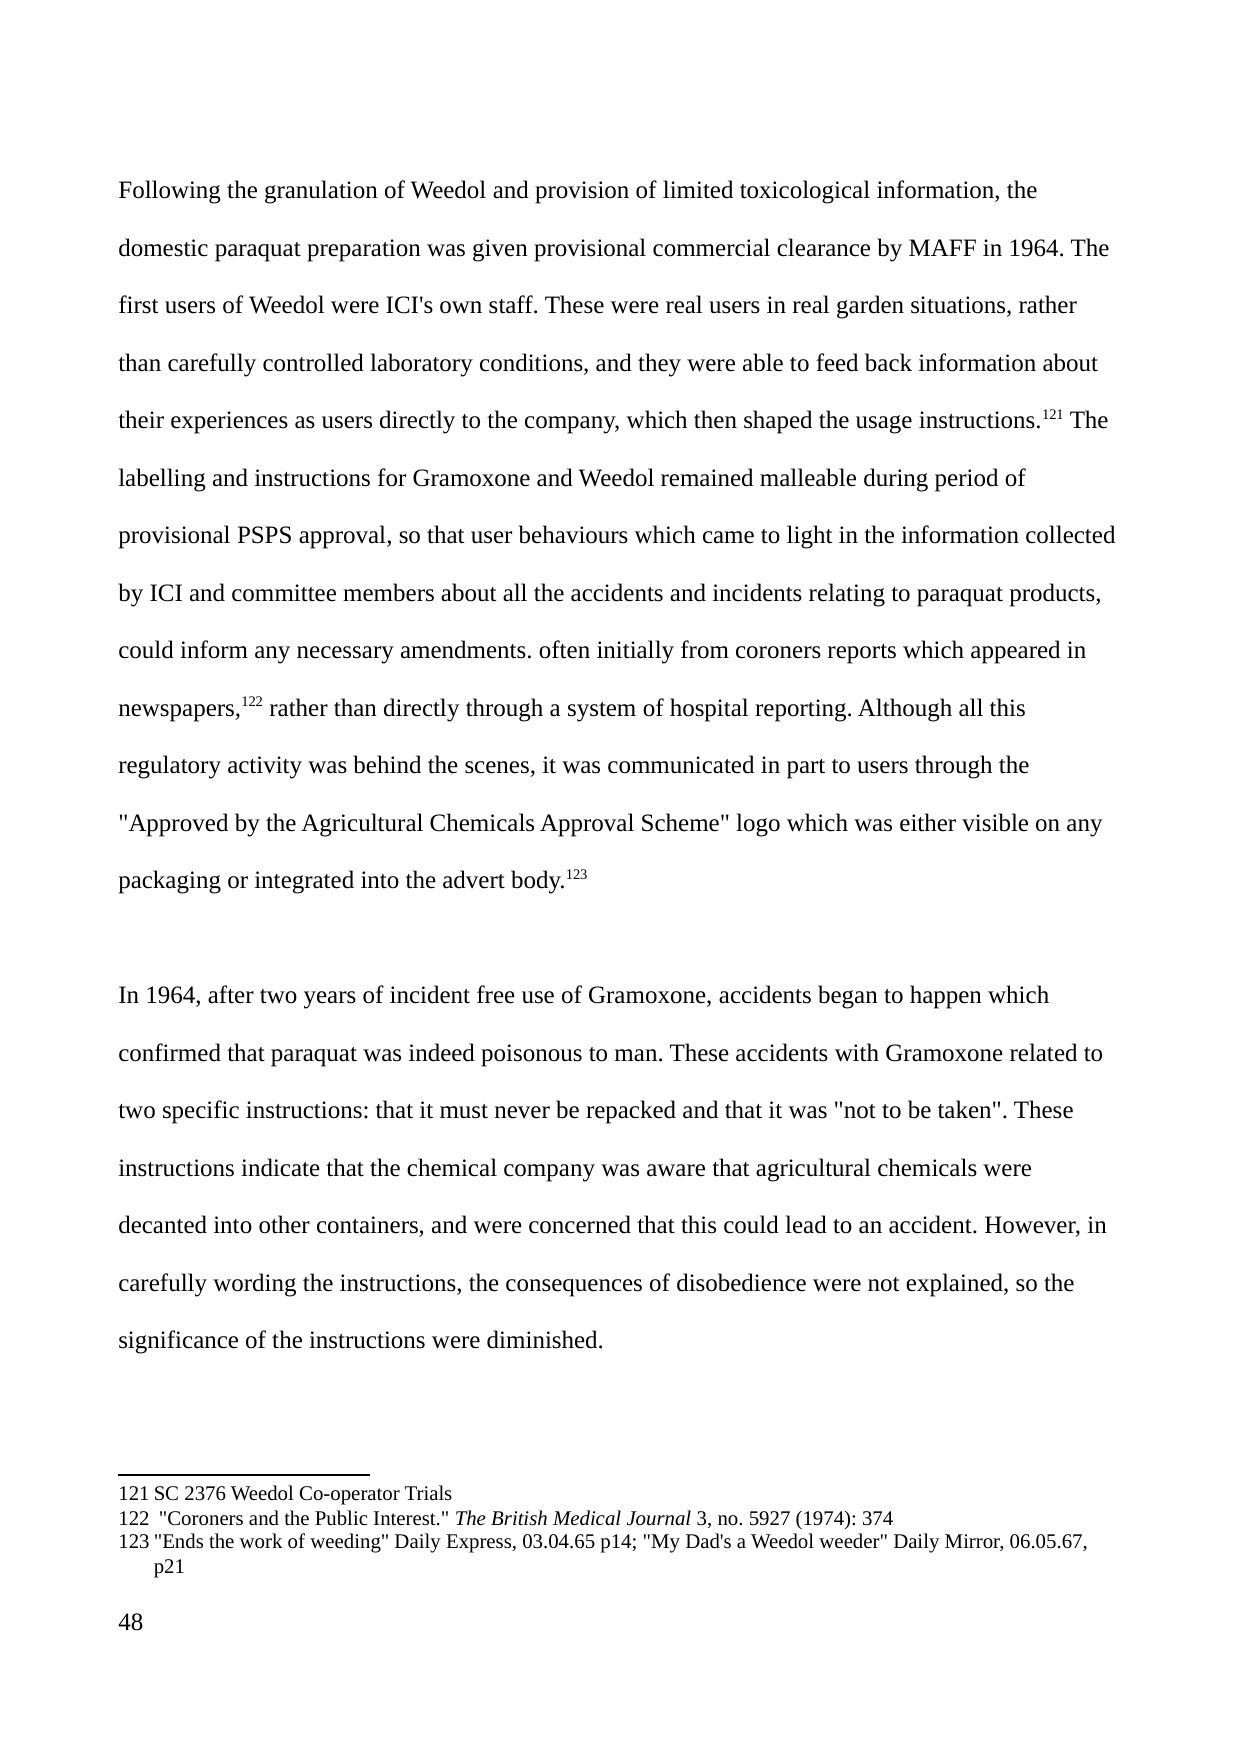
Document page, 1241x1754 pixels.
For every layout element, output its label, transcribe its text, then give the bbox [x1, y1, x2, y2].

text In 1964, after two years of incident free use of Gramoxone, accidents began to happen which confirmed that paraquat was indeed poisonous to man. These accidents with Gramoxone related to two specific instructions: that it must never be repacked and that it was "not to be taken". These instructions indicate that the chemical company was aware that agricultural chemicals were decanted into other containers, and were concerned that this could lead to an accident. However, in carefully wording the instructions, the consequences of disobedience were not explained, so the significance of the instructions were diminished. [118, 981, 1122, 1354]
text "Ends the work of weeding" Daily Express, 03.04.65 p14; "My Dad's a Weedol weeder" Daily Mirror, 06.05.67, p21 [118, 1529, 1122, 1578]
text "Coroners and the Public Interest." The British Medical Journal 3, no. 5927 (1974): 374 [118, 1505, 1122, 1529]
text Following the granulation of Weedol and provision of limited toxicological information, the domestic paraquat preparation was given provisional commercial clearance by MAFF in 1964. The first users of Weedol were ICI's own staff. These were real users in real garden situations, rather than carefully controlled laboratory conditions, and they were able to feed back information about their experiences as users directly to the company, which then shaped the usage instructions. The labelling and instructions for Gramoxone and Weedol remained malleable during period of provisional PSPS approval, so that user behaviours which came to light in the information collected by ICI and committee members about all the accidents and incidents relating to paraquat products, could inform any necessary amendments. often initially from coroners reports which appeared in newspapers, rather than directly through a system of hospital reporting. Although all this regulatory activity was behind the scenes, it was communicated in part to users through the "Approved by the Agricultural Chemicals Approval Scheme" logo which was either visible on any packaging or integrated into the advert body. [118, 176, 1122, 894]
text SC 2376 Weedol Co-operator Trials [118, 1481, 1122, 1505]
